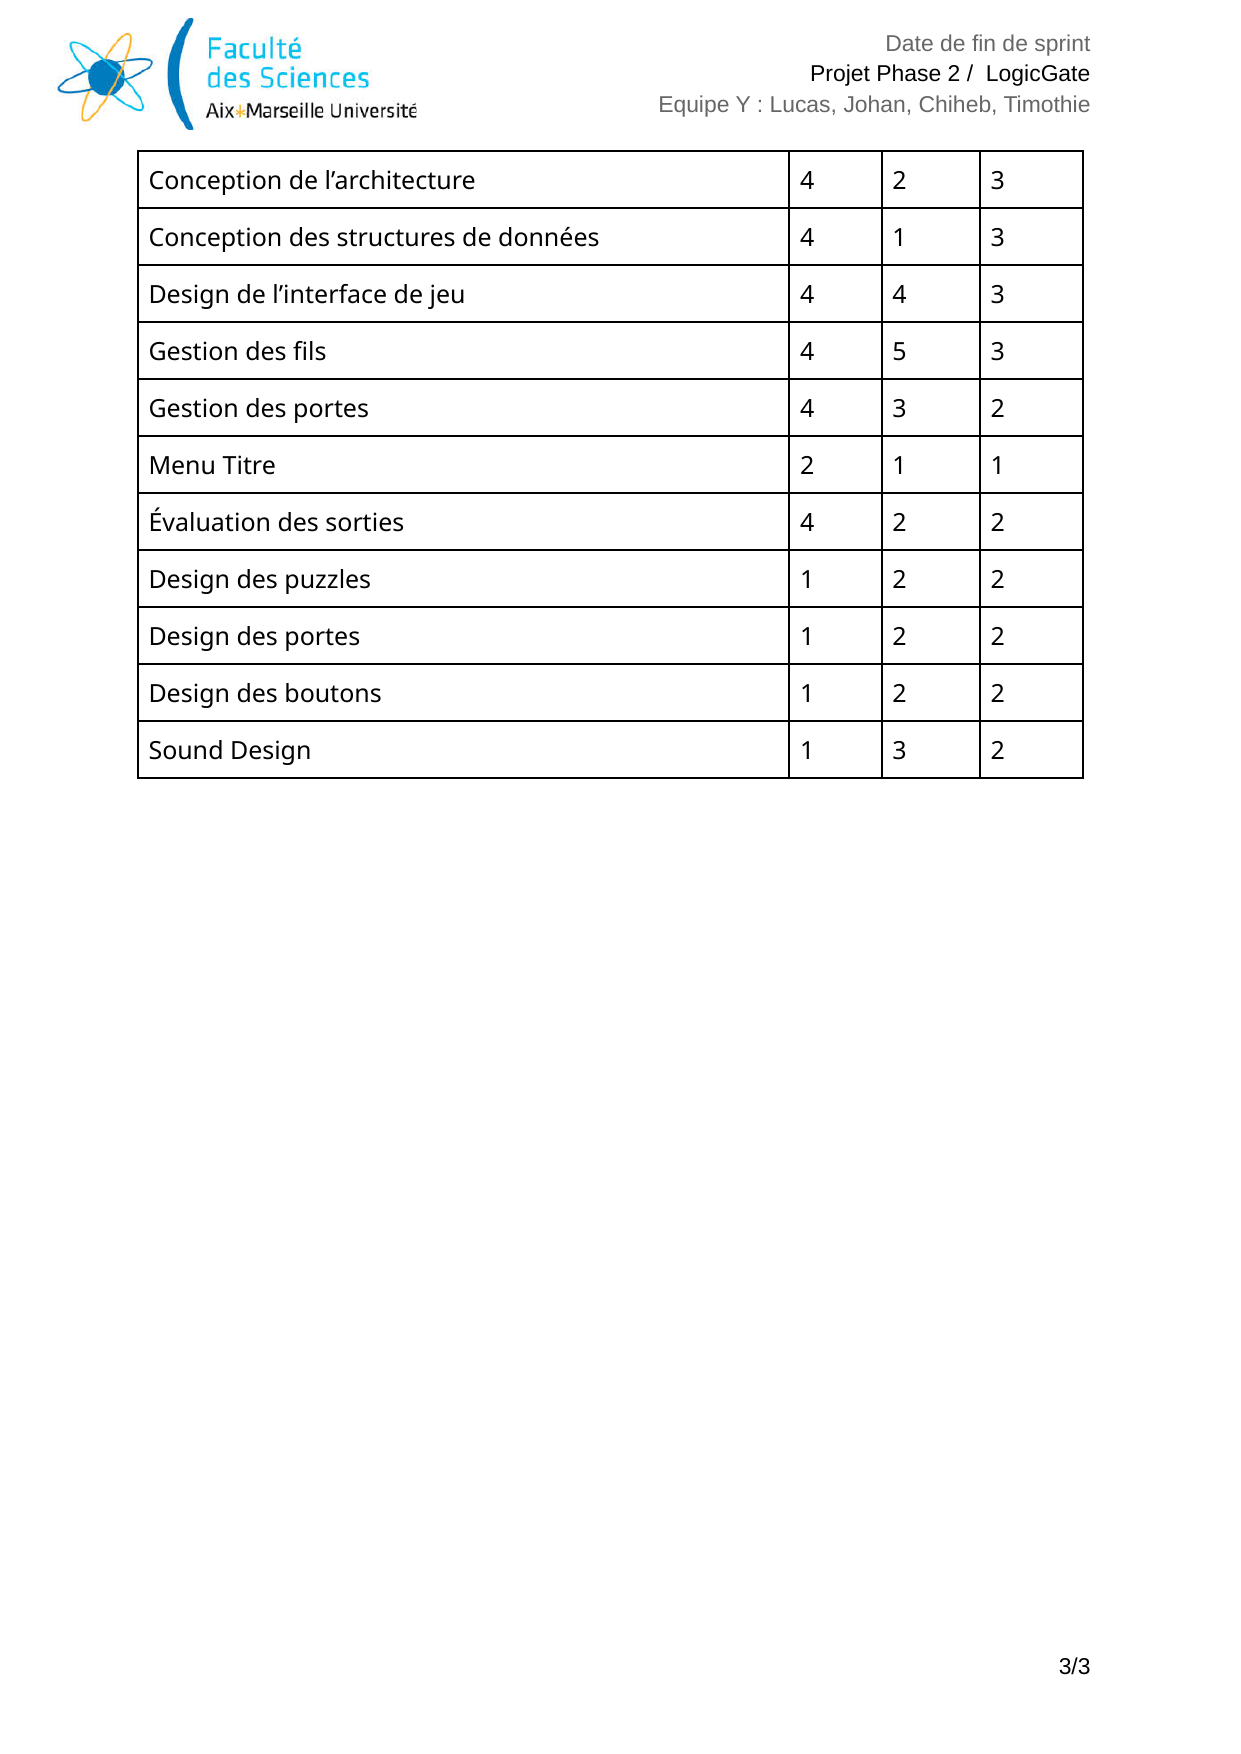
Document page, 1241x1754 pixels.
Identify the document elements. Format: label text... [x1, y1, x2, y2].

picture [56, 18, 417, 130]
table_cell 1 [790, 722, 881, 777]
table_cell 2 [981, 722, 1082, 777]
table_cell 4 [883, 266, 979, 321]
table_cell 2 [981, 665, 1082, 720]
table_cell 2 [981, 551, 1082, 606]
table_cell 1 [790, 608, 881, 663]
table_cell 4 [790, 266, 881, 321]
table_cell 2 [981, 494, 1082, 549]
table_cell 1 [790, 551, 881, 606]
table_cell Conception de l’architecture [139, 152, 788, 207]
table_cell Menu Titre [139, 437, 788, 492]
table_cell Design des puzzles [139, 551, 788, 606]
table_cell 3 [981, 209, 1082, 264]
table_cell Conception des structures de données [139, 209, 788, 264]
table_cell 3 [981, 323, 1082, 378]
table_cell 1 [883, 209, 979, 264]
table_cell Évaluation des sorties [139, 494, 788, 549]
table_cell 2 [883, 608, 979, 663]
table_cell 2 [883, 494, 979, 549]
table_cell 2 [981, 380, 1082, 435]
table_cell 3 [981, 152, 1082, 207]
table_cell Sound Design [139, 722, 788, 777]
table_cell Gestion des portes [139, 380, 788, 435]
table_cell Design des boutons [139, 665, 788, 720]
table_cell Design des portes [139, 608, 788, 663]
table_cell 1 [790, 665, 881, 720]
table_cell 4 [790, 494, 881, 549]
table_cell Design de l’interface de jeu [139, 266, 788, 321]
table_cell 4 [790, 380, 881, 435]
table_cell Gestion des fils [139, 323, 788, 378]
table_cell 2 [981, 608, 1082, 663]
table_cell 2 [883, 152, 979, 207]
table_cell 2 [790, 437, 881, 492]
table_cell 2 [883, 665, 979, 720]
table_cell 5 [883, 323, 979, 378]
table_cell 1 [883, 437, 979, 492]
table_cell 2 [883, 551, 979, 606]
table_cell 1 [981, 437, 1082, 492]
table_cell 4 [790, 209, 881, 264]
table_cell 3 [981, 266, 1082, 321]
table_cell 3 [883, 380, 979, 435]
table_cell 4 [790, 323, 881, 378]
table_cell 3 [883, 722, 979, 777]
table_cell 4 [790, 152, 881, 207]
